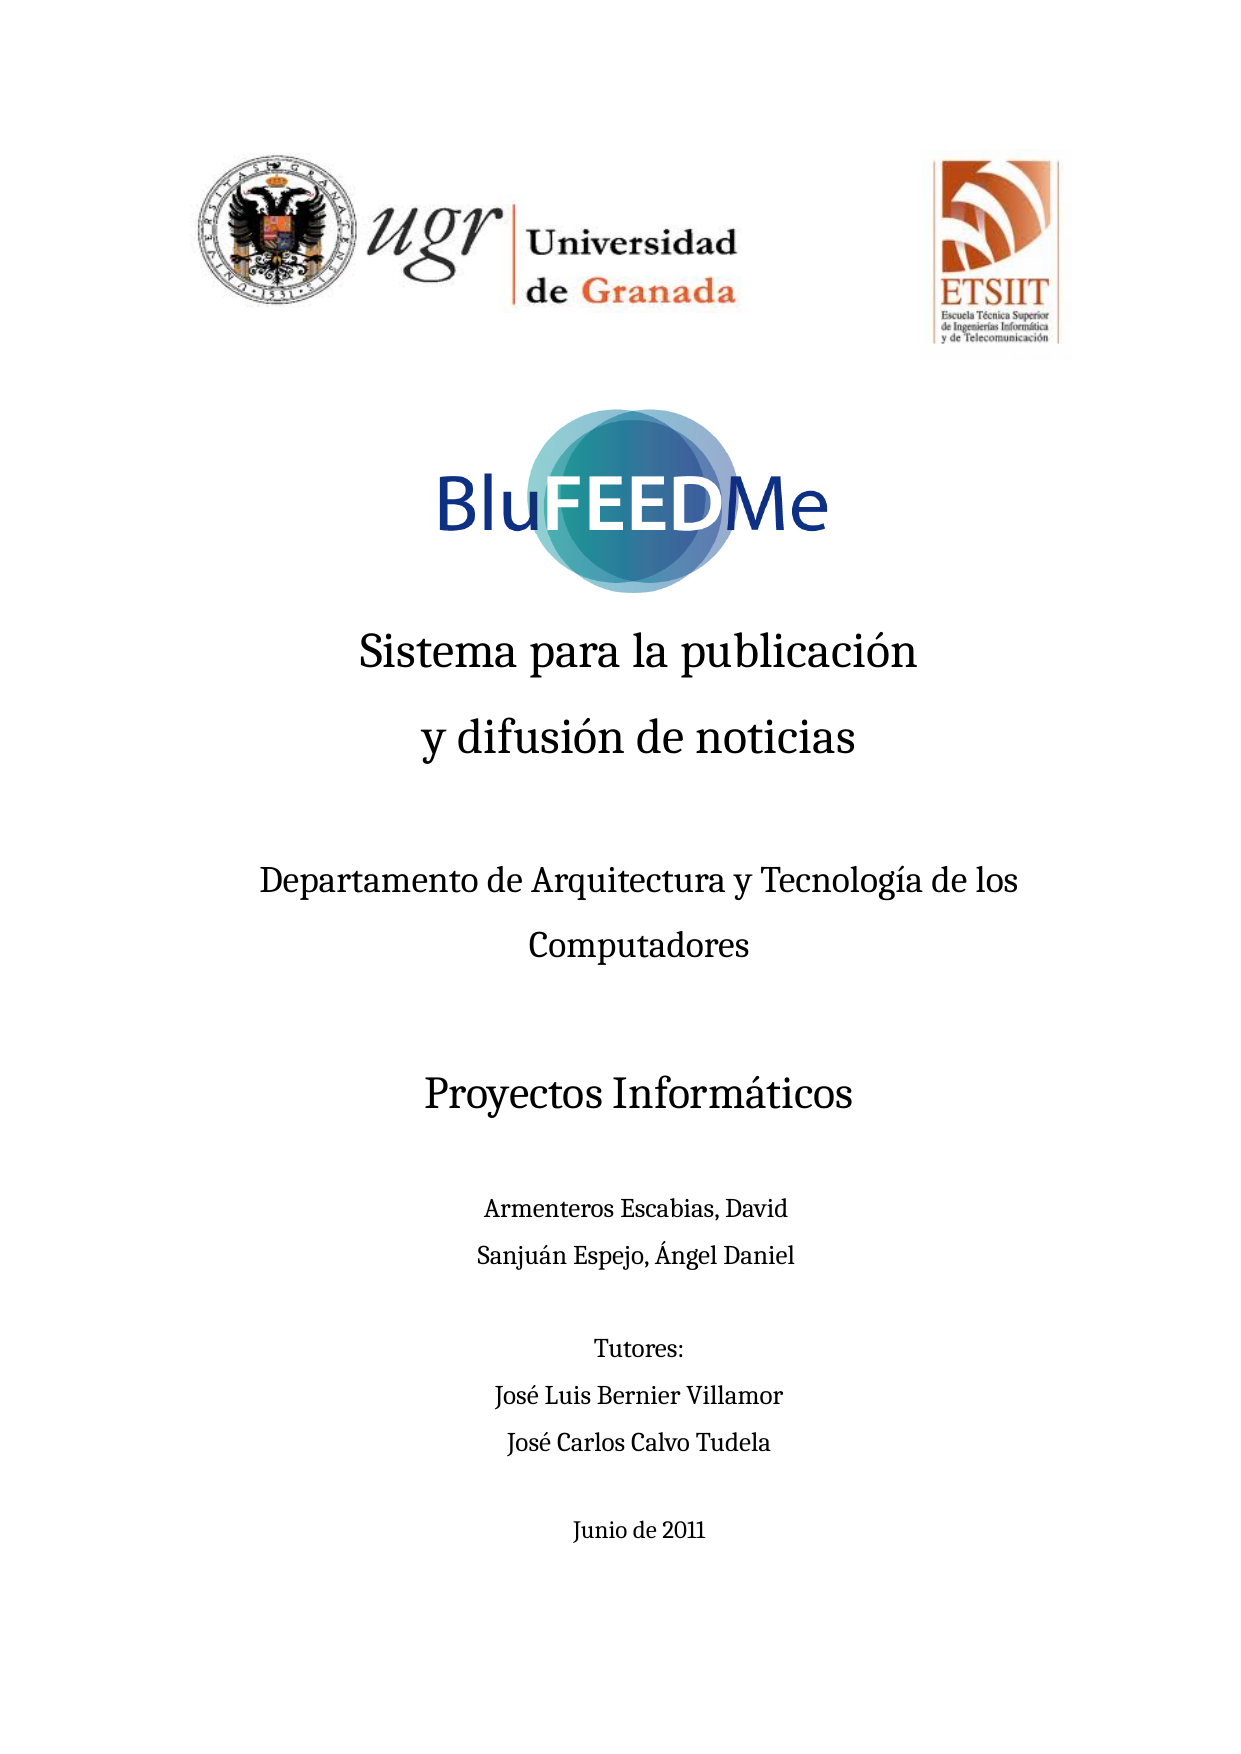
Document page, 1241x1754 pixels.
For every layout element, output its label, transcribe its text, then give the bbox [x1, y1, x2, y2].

text y difusión de noticias [188, 708, 1090, 766]
text Armenteros Escabias, David [188, 1193, 1090, 1224]
picture [921, 149, 1073, 360]
picture [190, 153, 748, 313]
text José Luis Bernier Villamor [188, 1380, 1090, 1411]
text Sistema para la publicación [188, 622, 1090, 679]
text Tutores: [188, 1333, 1090, 1364]
text Junio de 2011 [188, 1516, 1090, 1545]
text Proyectos Informáticos [188, 1068, 1090, 1120]
text Departamento de Arquitectura y Tecnología de los Computadores [188, 859, 1090, 967]
text Sanjuán Espejo, Ángel Daniel [188, 1240, 1090, 1271]
picture [433, 409, 830, 593]
text José Carlos Calvo Tudela [188, 1427, 1090, 1458]
